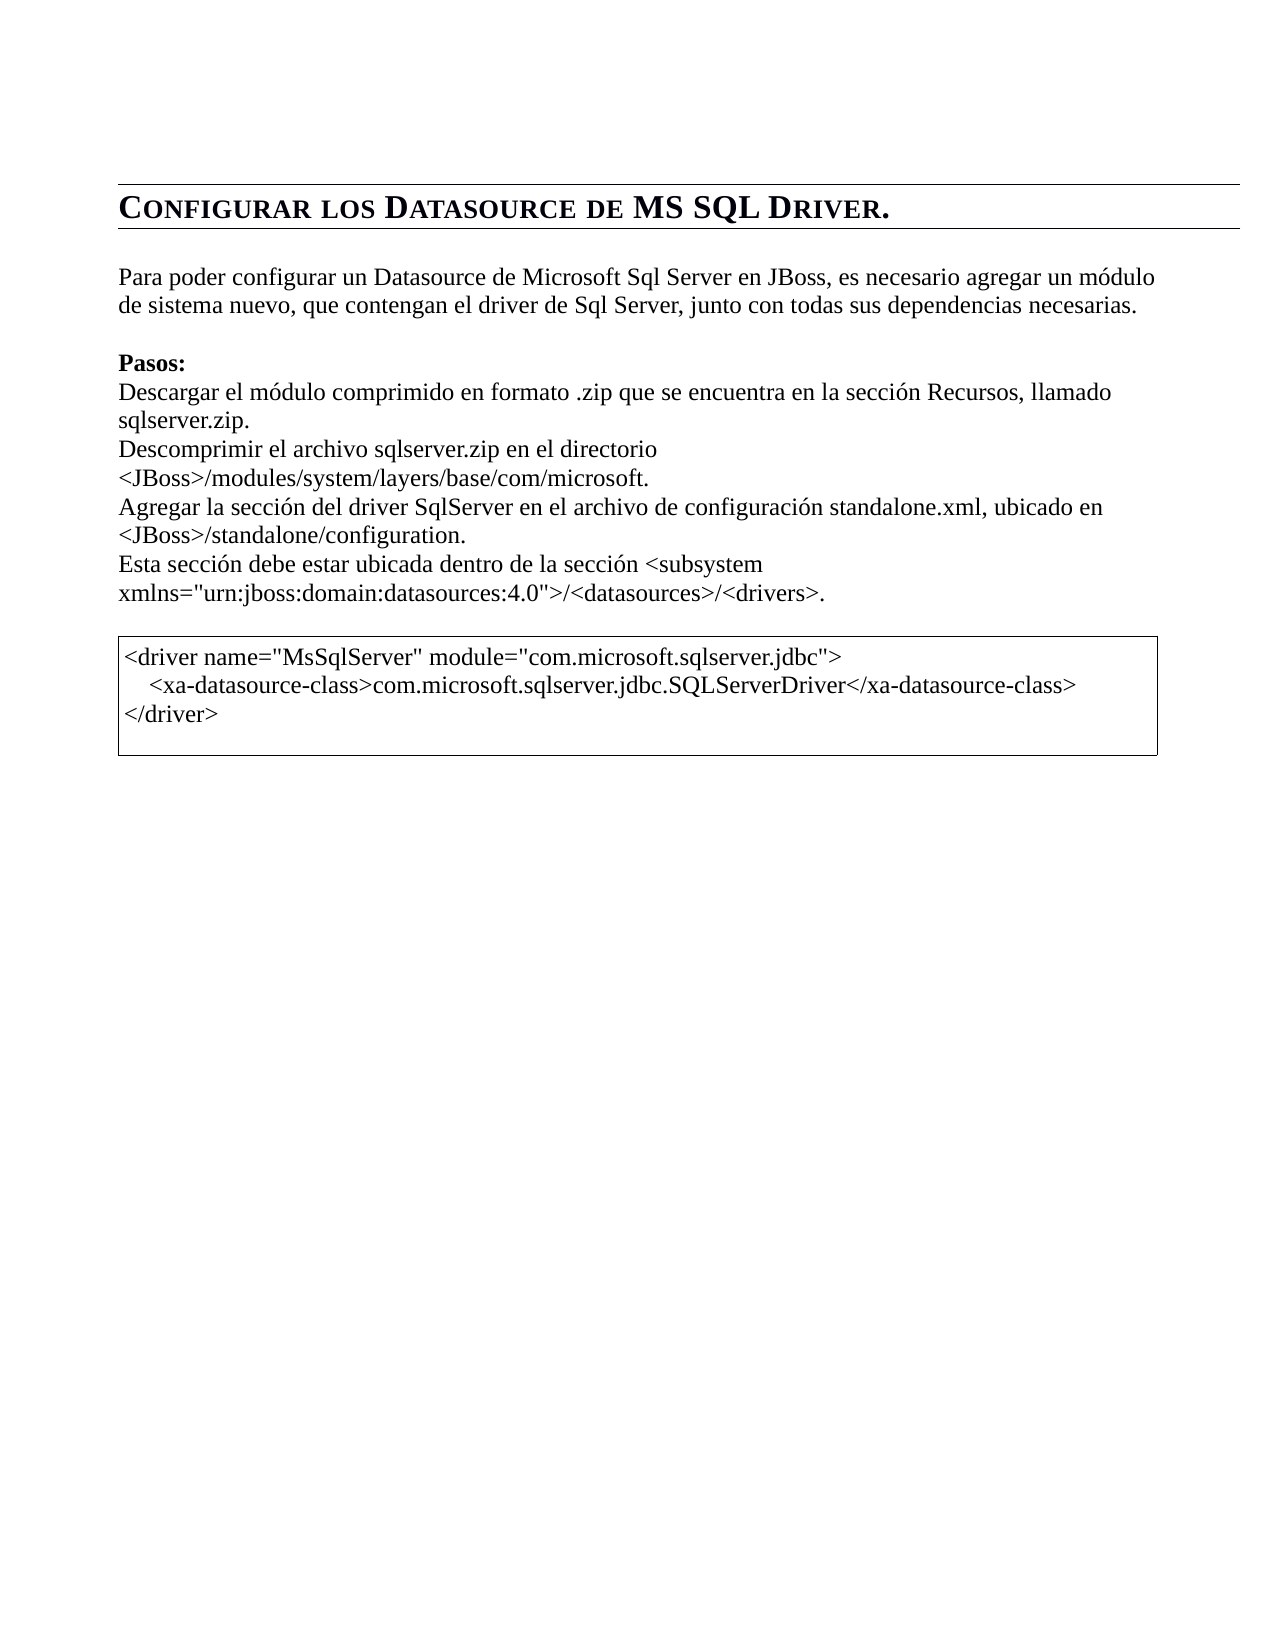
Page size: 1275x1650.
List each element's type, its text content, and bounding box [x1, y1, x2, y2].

text Esta sección debe estar ubicada dentro de la sección <subsystem xmlns="urn:jboss:domain:datasources:4.0">/<datasources>/<drivers>. [118, 549, 1157, 607]
text Descomprimir el archivo sqlserver.zip en el directorio <JBoss>/modules/system/layers/base/com/microsoft. [118, 434, 1157, 492]
subtitle Configurar los Datasource de MS SQL Driver. [118, 185, 1240, 228]
text Para poder configurar un Datasource de Microsoft Sql Server en JBoss, es necesario agregar un módulo de sistema nuevo, que contengan el driver de Sql Server, junto con todas sus dependencias necesarias. [118, 262, 1157, 319]
text Pasos: [118, 348, 1157, 377]
table_header <driver name="MsSqlServer" module="com.microsoft.sqlserver.jdbc"> <xa-datasource-class>com.microsoft.sqlserver.jdbc.SQLServerDriver</xa-datasource-class> </driver> [119, 637, 1157, 755]
text Descargar el módulo comprimido en formato .zip que se encuentra en la sección Recursos, llamado sqlserver.zip. [118, 377, 1157, 434]
text Agregar la sección del driver SqlServer en el archivo de configuración standalone.xml, ubicado en <JBoss>/standalone/configuration. [118, 492, 1157, 549]
